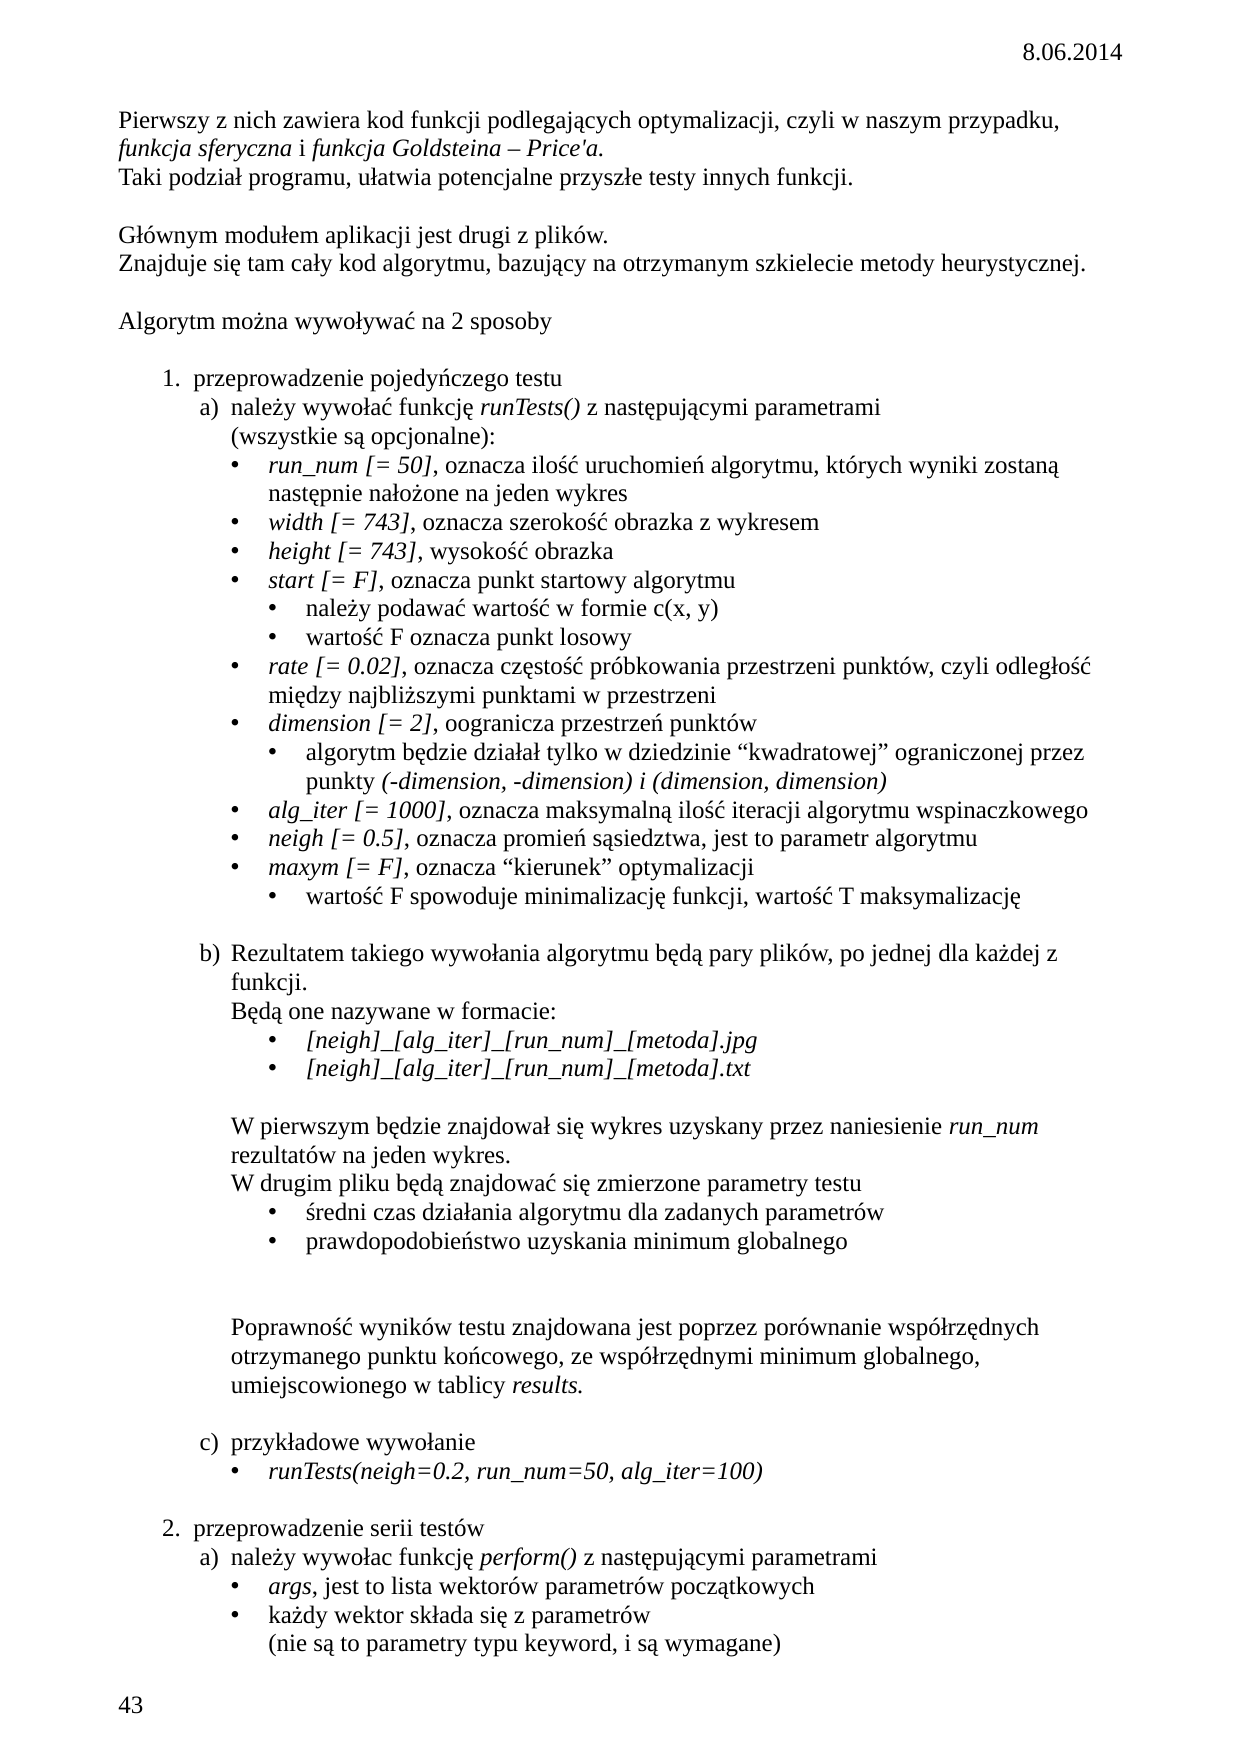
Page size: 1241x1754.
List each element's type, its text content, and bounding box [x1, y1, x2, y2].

text Znajduje się tam cały kod algorytmu, bazujący na otrzymanym szkielecie metody heurystycznej. [118, 248, 1122, 277]
list (nie są to parametry typu keyword, i są wymagane) [231, 1628, 1122, 1657]
list rate [= 0.02], oznacza częstość próbkowania przestrzeni punktów, czyli odległość między najbliższymi punktami w przestrzeni [231, 651, 1122, 708]
list wartość F oznacza punkt losowy [268, 622, 1122, 651]
list średni czas działania algorytmu dla zadanych parametrów [268, 1197, 1122, 1226]
list run_num [= 50], oznacza ilość uruchomień algorytmu, których wyniki zostaną następnie nałożone na jeden wykres [231, 450, 1122, 507]
list maxym [= F], oznacza “kierunek” optymalizacji [231, 852, 1122, 881]
text Pierwszy z nich zawiera kod funkcji podlegających optymalizacji, czyli w naszym przypadku, funkcja sferyczna i funkcja Goldsteina – Price'a. [118, 105, 1122, 162]
text Taki podział programu, ułatwia potencjalne przyszłe testy innych funkcji. [118, 162, 1122, 191]
list [neigh]_[alg_iter]_[run_num]_[metoda].jpg [268, 1025, 1122, 1053]
list start [= F], oznacza punkt startowy algorytmu [231, 565, 1122, 593]
list dimension [= 2], oogranicza przestrzeń punktów [231, 708, 1122, 737]
list W pierwszym będzie znajdował się wykres uzyskany przez naniesienie run_num rezultatów na jeden wykres. [193, 1111, 1122, 1168]
list każdy wektor składa się z parametrów [231, 1600, 1122, 1628]
list przykładowe wywołanie [193, 1427, 1122, 1456]
list należy wywołać funkcję runTests() z następującymi parametrami [193, 392, 1122, 421]
list algorytm będzie działał tylko w dziedzinie “kwadratowej” ograniczonej przez punkty (-dimension, -dimension) i (dimension, dimension) [268, 737, 1122, 795]
list args, jest to lista wektorów parametrów początkowych [231, 1571, 1122, 1600]
list Poprawność wyników testu znajdowana jest poprzez porównanie współrzędnych otrzymanego punktu końcowego, ze współrzędnymi minimum globalnego, umiejscowionego w tablicy results. [193, 1312, 1122, 1398]
list neigh [= 0.5], oznacza promień sąsiedztwa, jest to parametr algorytmu [231, 823, 1122, 852]
list alg_iter [= 1000], oznacza maksymalną ilość iteracji algorytmu wspinaczkowego [231, 795, 1122, 823]
text Głównym modułem aplikacji jest drugi z plików. [118, 220, 1122, 248]
list wartość F spowoduje minimalizację funkcji, wartość T maksymalizację [268, 881, 1122, 910]
list height [= 743], wysokość obrazka [231, 536, 1122, 565]
list należy podawać wartość w formie c(x, y) [268, 593, 1122, 622]
list Będą one nazywane w formacie: [193, 996, 1122, 1025]
list runTests(neigh=0.2, run_num=50, alg_iter=100) [231, 1456, 1122, 1485]
text Algorytm można wywoływać na 2 sposoby [118, 306, 1122, 335]
list przeprowadzenie serii testów [156, 1513, 1122, 1542]
list width [= 743], oznacza szerokość obrazka z wykresem [231, 507, 1122, 536]
list należy wywołac funkcję perform() z następującymi parametrami [193, 1542, 1122, 1571]
list W drugim pliku będą znajdować się zmierzone parametry testu [193, 1168, 1122, 1197]
list (wszystkie są opcjonalne): [193, 421, 1122, 450]
list [neigh]_[alg_iter]_[run_num]_[metoda].txt [268, 1053, 1122, 1082]
list przeprowadzenie pojedyńczego testu [156, 363, 1122, 392]
list Rezultatem takiego wywołania algorytmu będą pary plików, po jednej dla każdej z funkcji. [193, 938, 1122, 996]
list prawdopodobieństwo uzyskania minimum globalnego [268, 1226, 1122, 1255]
